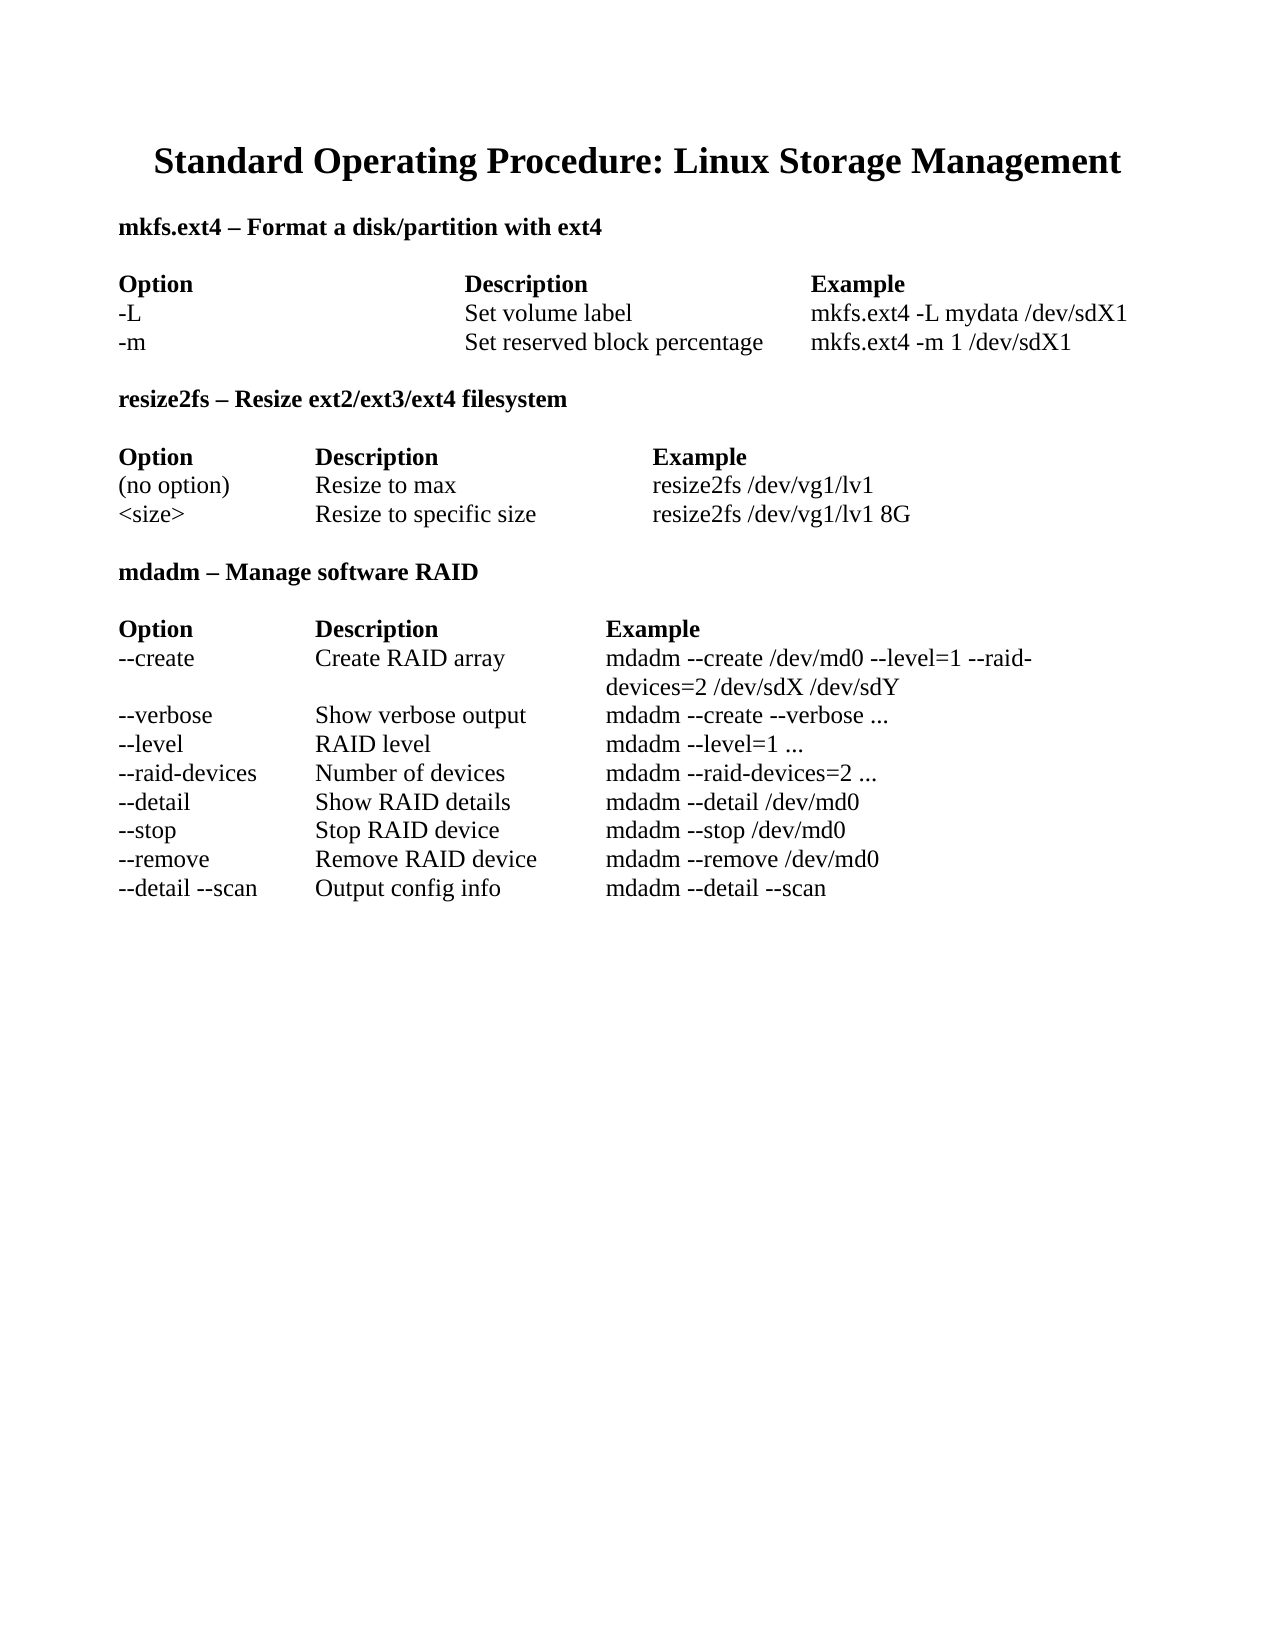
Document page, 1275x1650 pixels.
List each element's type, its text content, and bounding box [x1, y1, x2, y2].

table_cell mdadm --stop /dev/md0 [606, 815, 1157, 844]
table_cell Output config info [315, 873, 606, 902]
table_cell mdadm --create --verbose ... [606, 700, 1157, 729]
table_header Option [118, 442, 315, 470]
table_cell -m [118, 327, 464, 355]
table_header Description [315, 614, 606, 643]
table_cell -L [118, 298, 464, 327]
table_cell --detail [118, 787, 315, 815]
text mdadm – Manage software RAID [118, 557, 1157, 585]
table_cell <size> [118, 499, 315, 528]
table_cell Remove RAID device [315, 844, 606, 873]
table_cell --verbose [118, 700, 315, 729]
table_cell Show RAID details [315, 787, 606, 815]
table_cell (no option) [118, 470, 315, 499]
table_header Example [653, 442, 1157, 470]
table_cell Number of devices [315, 758, 606, 787]
table_cell mkfs.ext4 -m 1 /dev/sdX1 [811, 327, 1157, 355]
table_header Description [315, 442, 652, 470]
text mkfs.ext4 – Format a disk/partition with ext4 [118, 212, 1157, 240]
table_cell Set reserved block percentage [464, 327, 811, 355]
table_cell Resize to specific size [315, 499, 652, 528]
table_cell Resize to max [315, 470, 652, 499]
table_cell RAID level [315, 729, 606, 758]
table_cell Stop RAID device [315, 815, 606, 844]
table_cell resize2fs /dev/vg1/lv1 8G [653, 499, 1157, 528]
table_header Option [118, 614, 315, 643]
table_cell mdadm --raid-devices=2 ... [606, 758, 1157, 787]
table_cell mdadm --remove /dev/md0 [606, 844, 1157, 873]
table_cell --remove [118, 844, 315, 873]
table_header Example [606, 614, 1157, 643]
table_cell Create RAID array [315, 643, 606, 700]
table_cell resize2fs /dev/vg1/lv1 [653, 470, 1157, 499]
table_cell --stop [118, 815, 315, 844]
table_cell mkfs.ext4 -L mydata /dev/sdX1 [811, 298, 1157, 327]
table_cell --level [118, 729, 315, 758]
table_cell mdadm --detail --scan [606, 873, 1157, 902]
table_header Description [464, 269, 811, 298]
table_cell --raid-devices [118, 758, 315, 787]
table_header Option [118, 269, 464, 298]
table_cell mdadm --level=1 ... [606, 729, 1157, 758]
table_cell --create [118, 643, 315, 700]
table_cell --detail --scan [118, 873, 315, 902]
table_cell mdadm --detail /dev/md0 [606, 787, 1157, 815]
table_cell Show verbose output [315, 700, 606, 729]
text resize2fs – Resize ext2/ext3/ext4 filesystem [118, 384, 1157, 413]
table_cell mdadm --create /dev/md0 --level=1 --raid-devices=2 /dev/sdX /dev/sdY [606, 643, 1157, 700]
table_cell Set volume label [464, 298, 811, 327]
table_header Example [811, 269, 1157, 298]
